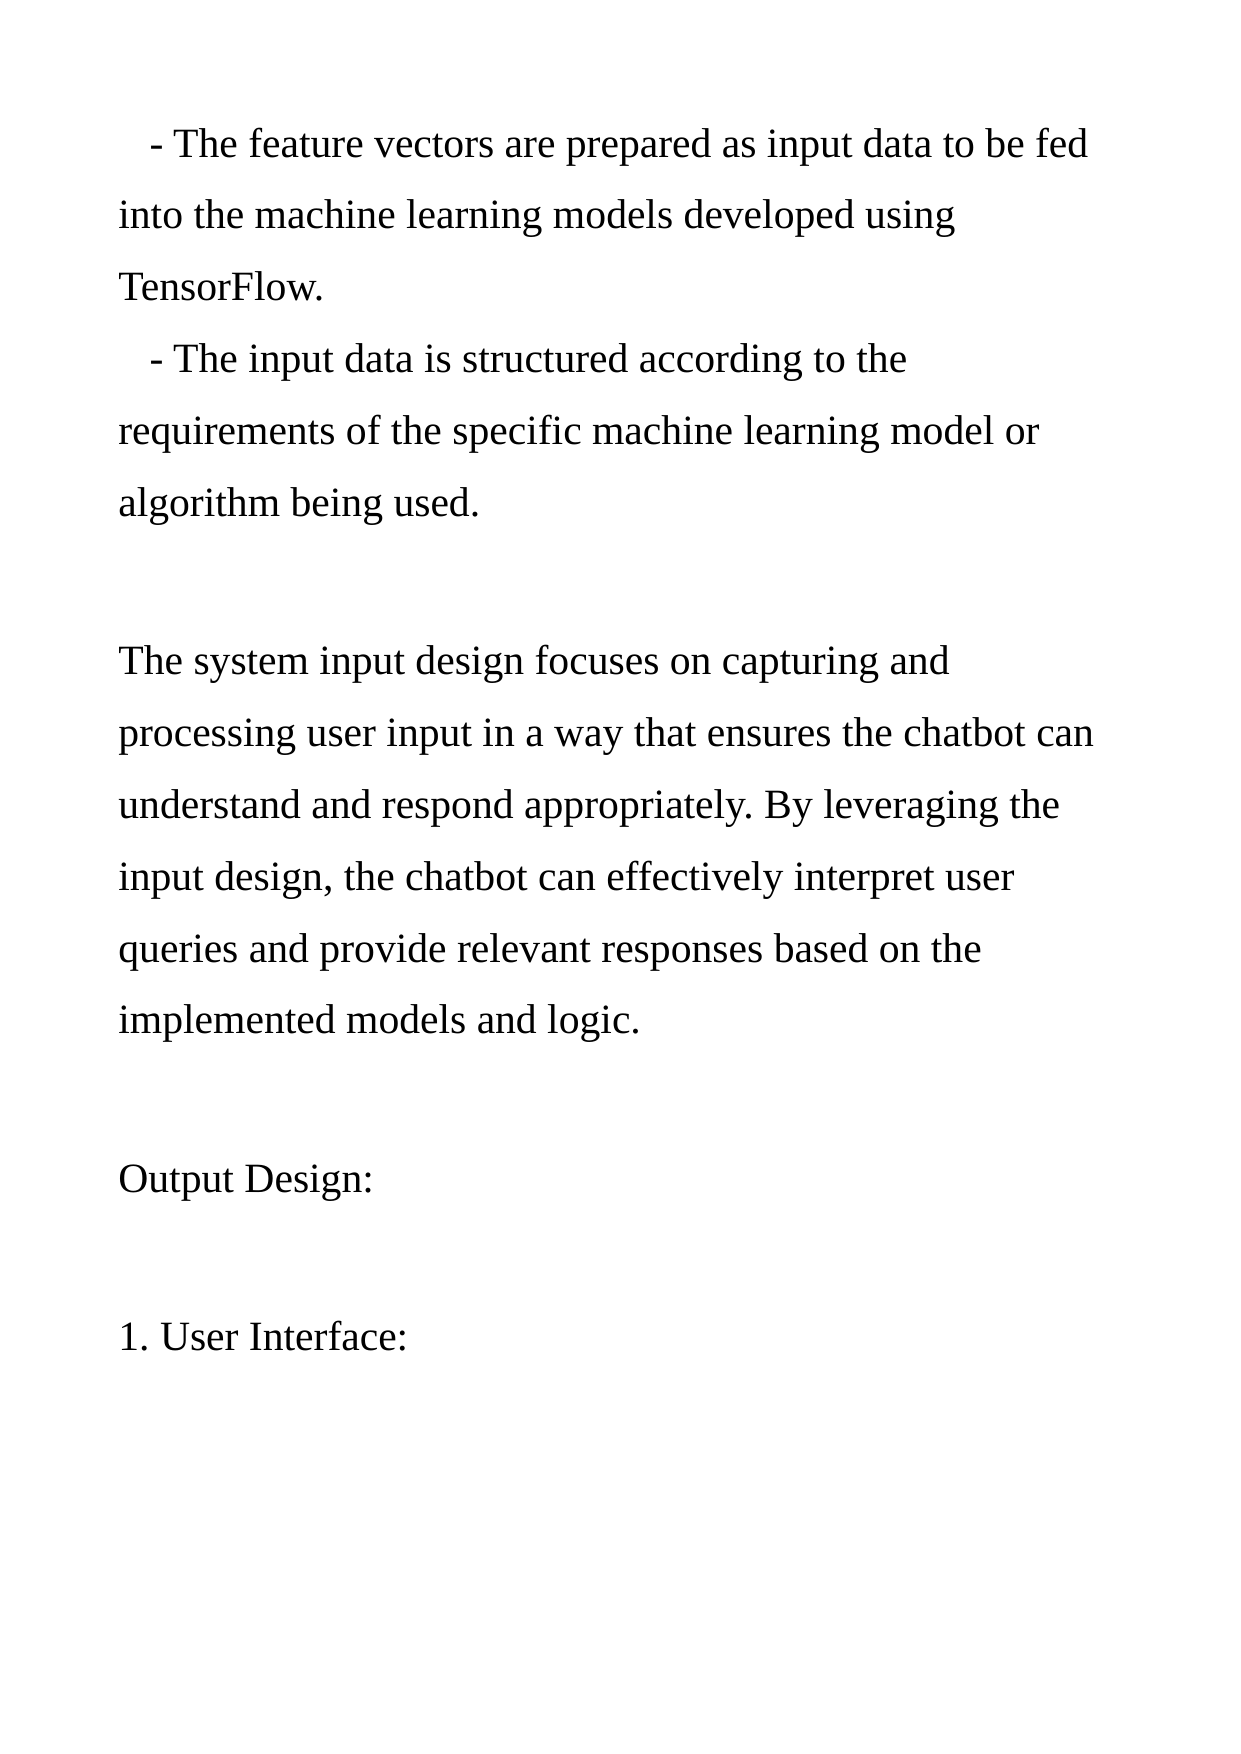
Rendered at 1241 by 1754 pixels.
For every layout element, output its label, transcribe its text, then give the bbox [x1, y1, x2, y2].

text The system input design focuses on capturing and processing user input in a way that ensures the chatbot can understand and respond appropriately. By leveraging the input design, the chatbot can effectively interpret user queries and provide relevant responses based on the implemented models and logic. [118, 636, 1122, 1043]
text - The feature vectors are prepared as input data to be fed into the machine learning models developed using TensorFlow. [118, 118, 1122, 310]
text 1. User Interface: [118, 1311, 1122, 1359]
text - The input data is structured according to the requirements of the specific machine learning model or algorithm being used. [118, 334, 1122, 525]
text Output Design: [118, 1153, 1122, 1201]
